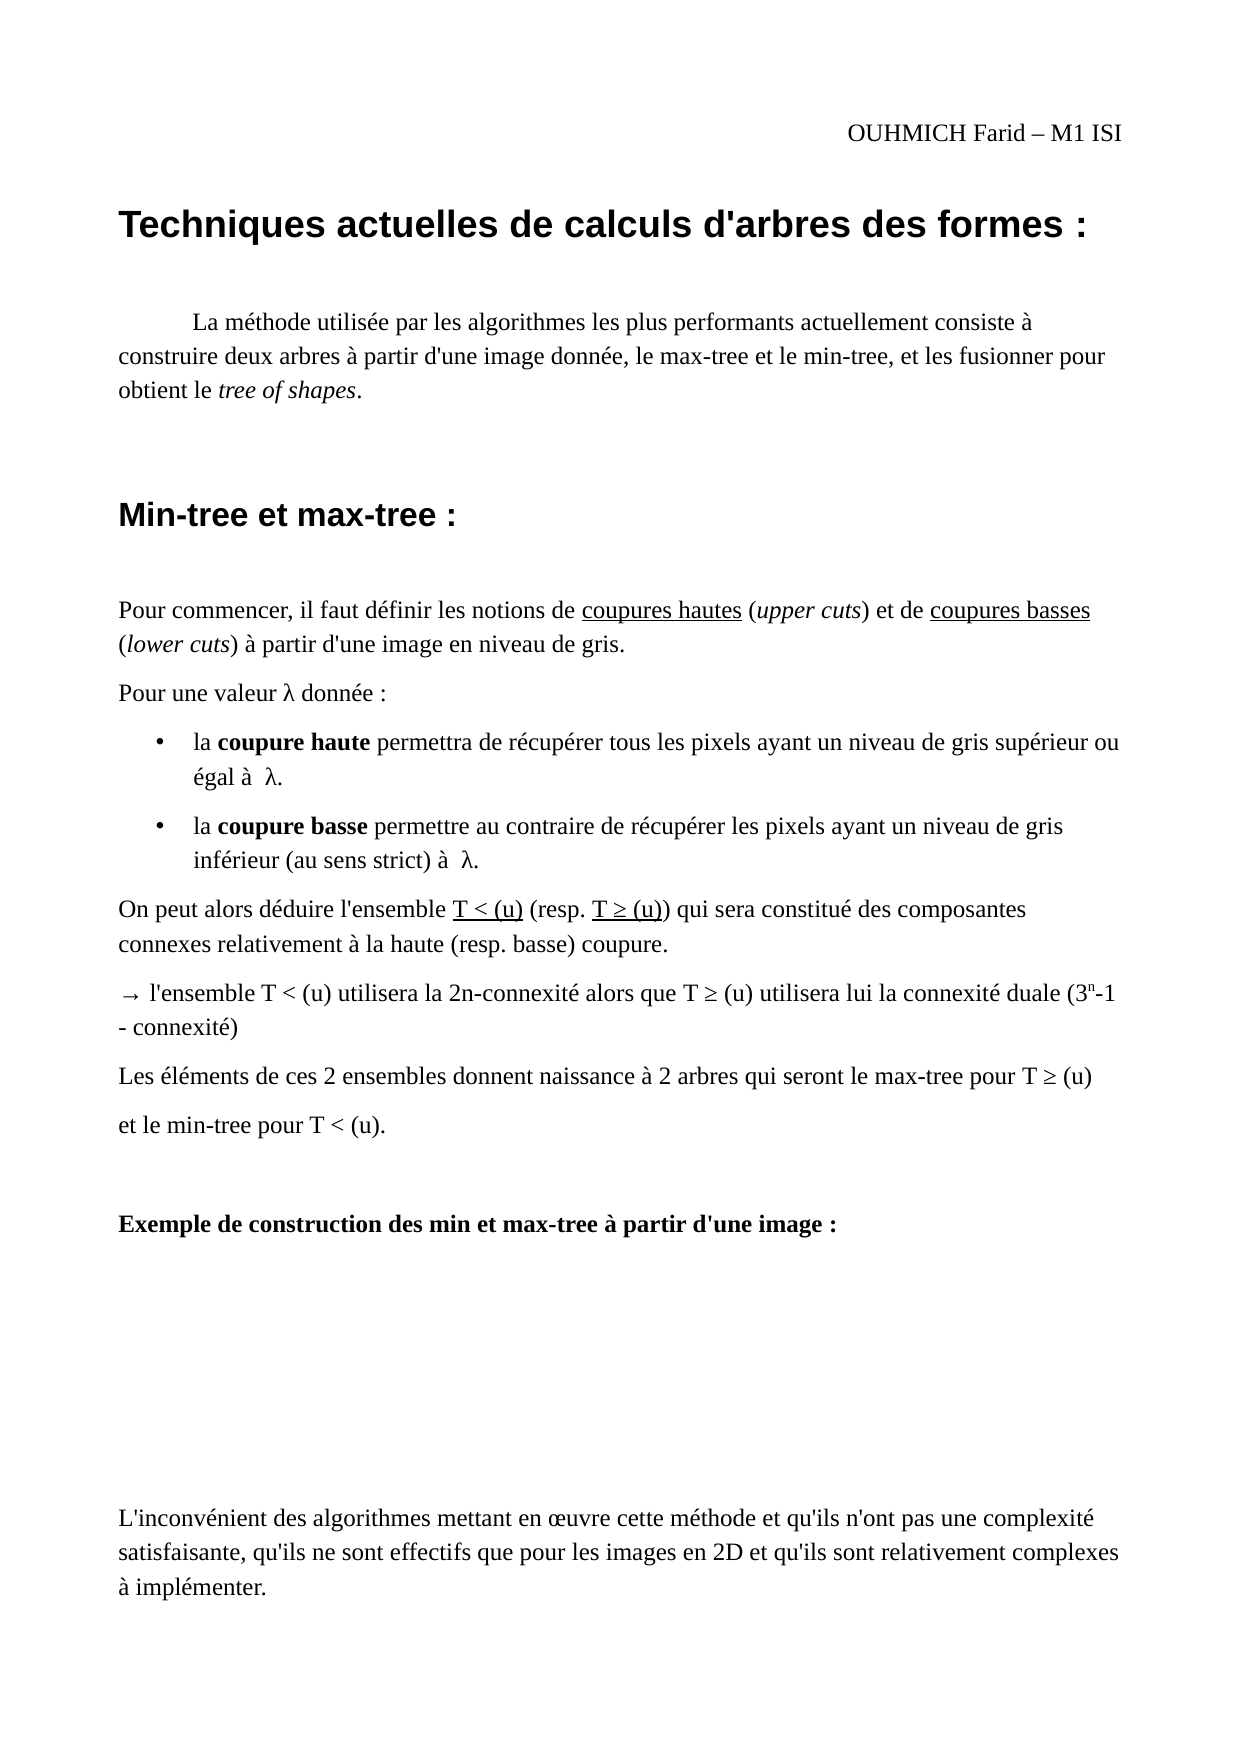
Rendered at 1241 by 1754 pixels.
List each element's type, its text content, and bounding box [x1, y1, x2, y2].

text Pour une valeur λ donnée : [118, 678, 1122, 707]
text L'inconvénient des algorithmes mettant en œuvre cette méthode et qu'ils n'ont pas une complexité satisfaisante, qu'ils ne sont effectifs que pour les images en 2D et qu'ils sont relativement complexes à implémenter. [118, 1503, 1122, 1601]
text On peut alors déduire l'ensemble T < (u) (resp. T ≥ (u)) qui sera constitué des composantes connexes relativement à la haute (resp. basse) coupure. [118, 894, 1122, 958]
text et le min-tree pour T < (u). [118, 1111, 1122, 1139]
list la coupure haute permettra de récupérer tous les pixels ayant un niveau de gris supérieur ou égal à λ. [156, 727, 1122, 791]
text → l'ensemble T < (u) utilisera la 2n-connexité alors que T ≥ (u) utilisera lui la connexité duale (3n-1 - connexité) [118, 978, 1122, 1041]
subtitle Techniques actuelles de calculs d'arbres des formes : [118, 201, 1122, 245]
text Pour commencer, il faut définir les notions de coupures hautes (upper cuts) et de coupures basses (lower cuts) à partir d'une image en niveau de gris. [118, 595, 1122, 658]
text Les éléments de ces 2 ensembles donnent naissance à 2 arbres qui seront le max-tree pour T ≥ (u) [118, 1061, 1122, 1090]
subtitle Min-tree et max-tree : [118, 494, 1122, 533]
text La méthode utilisée par les algorithmes les plus performants actuellement consiste à construire deux arbres à partir d'une image donnée, le max-tree et le min-tree, et les fusionner pour obtient le tree of shapes. [118, 307, 1122, 404]
list la coupure basse permettre au contraire de récupérer les pixels ayant un niveau de gris inférieur (au sens strict) à λ. [156, 811, 1122, 874]
text Exemple de construction des min et max-tree à partir d'une image : [118, 1209, 1122, 1237]
